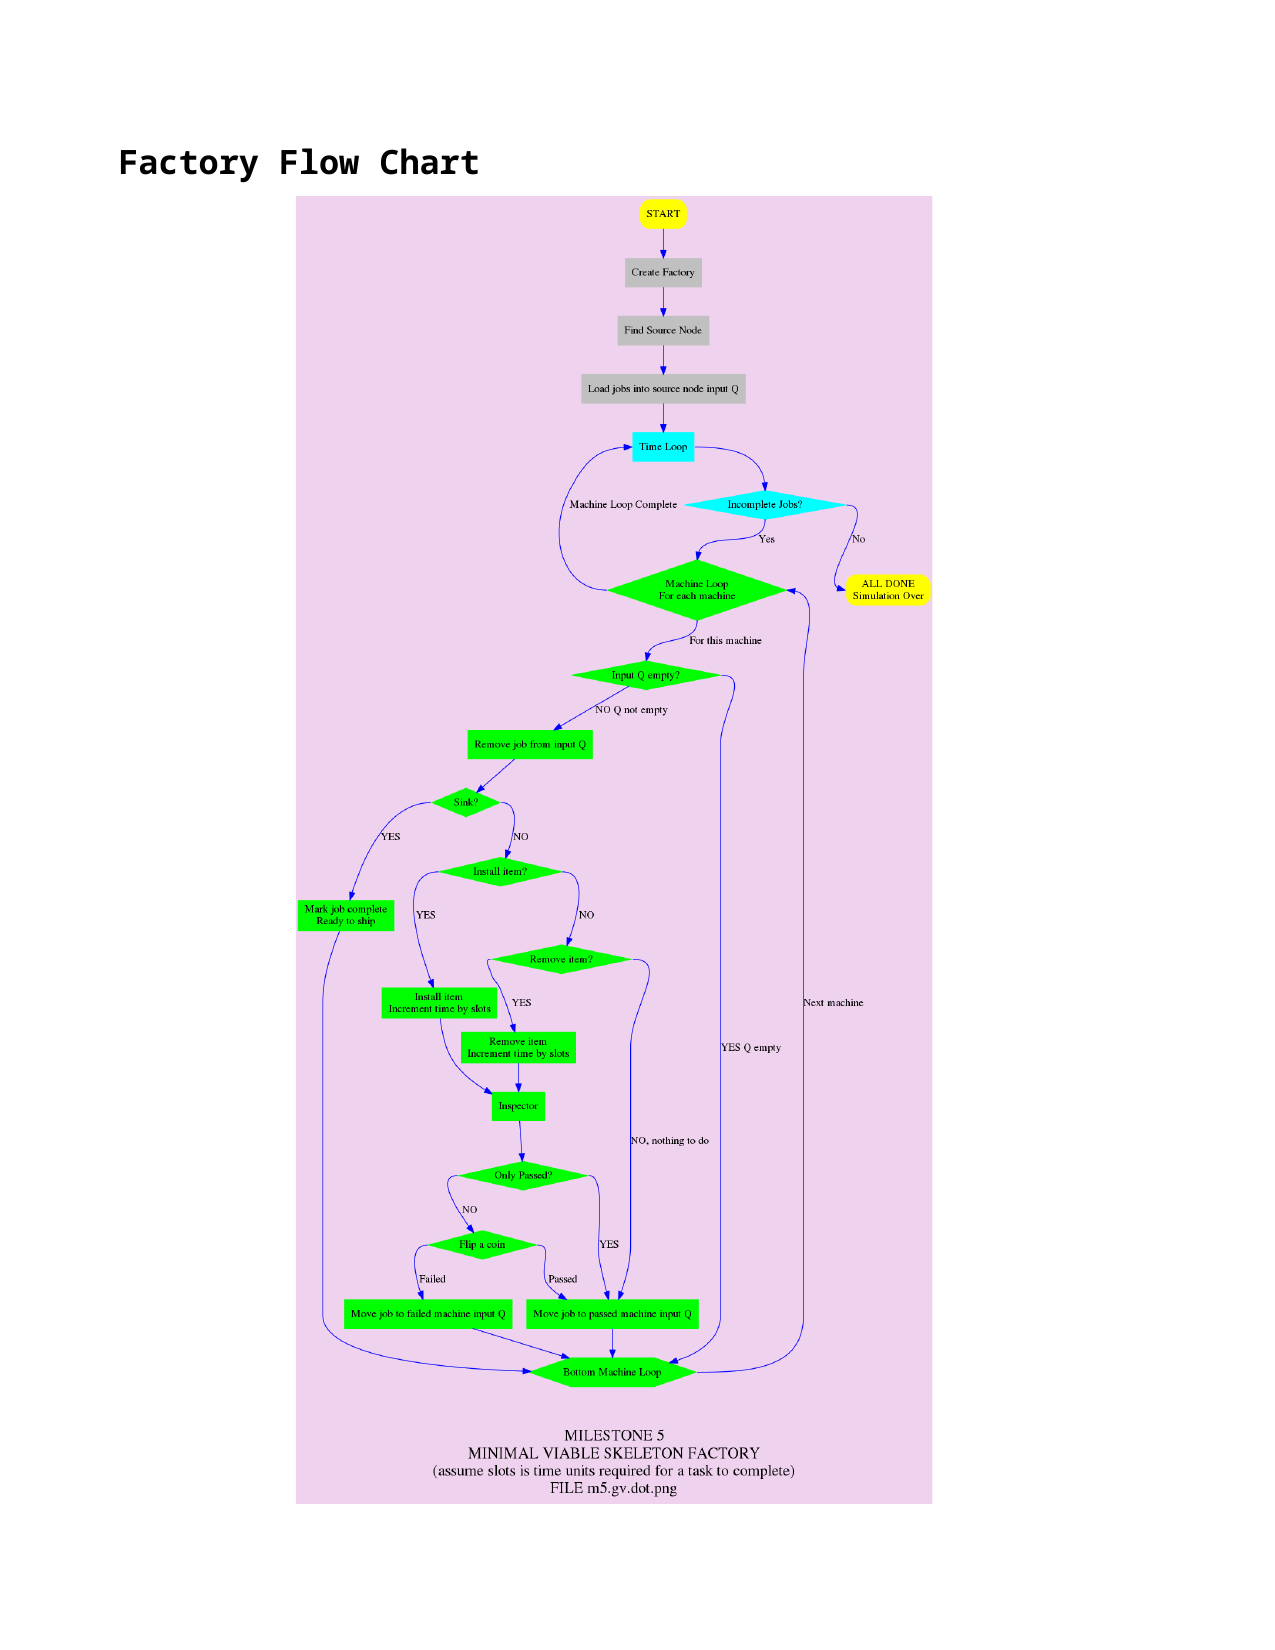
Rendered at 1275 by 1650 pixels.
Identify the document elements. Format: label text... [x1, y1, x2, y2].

subtitle Factory Flow Chart [118, 139, 1157, 185]
picture [295, 196, 933, 1504]
